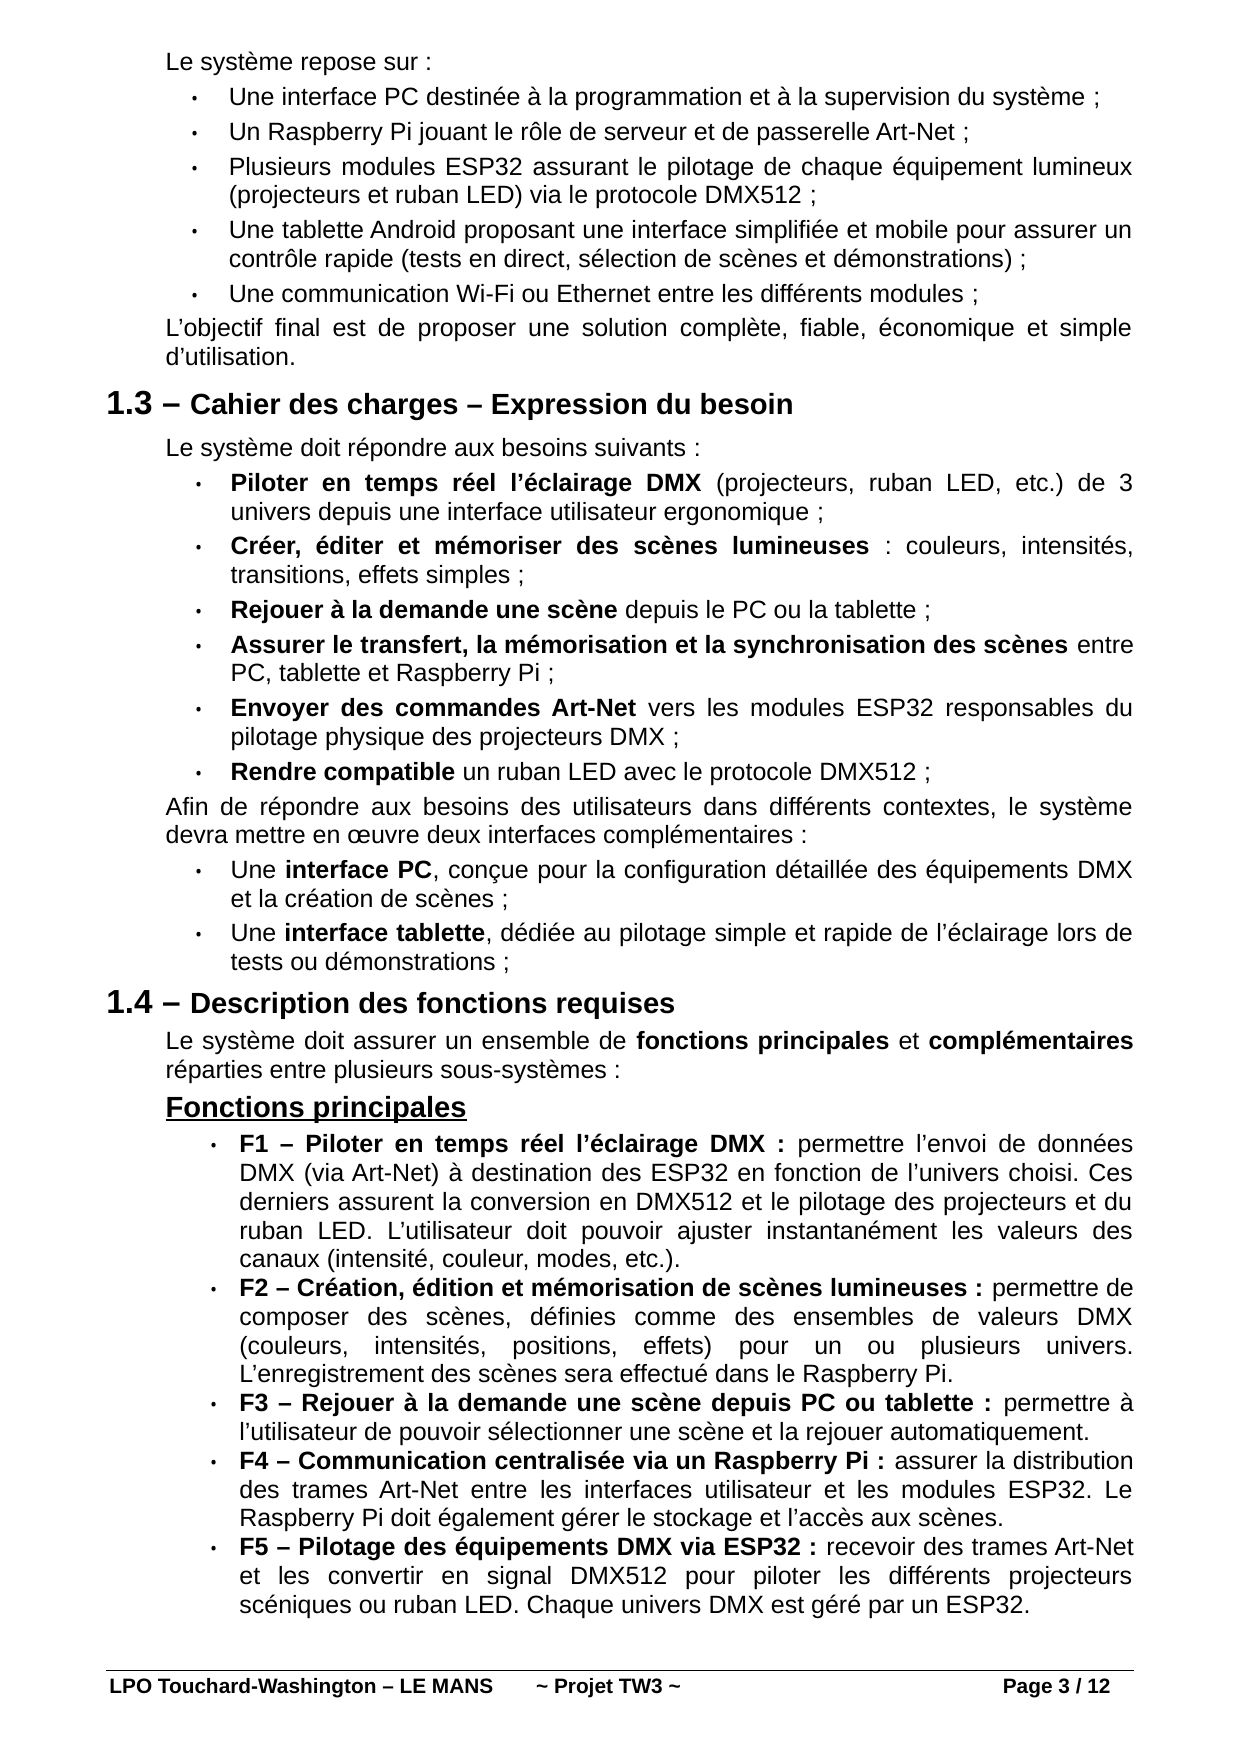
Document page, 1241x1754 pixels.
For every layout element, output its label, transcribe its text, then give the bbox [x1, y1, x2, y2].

text Le système doit répondre aux besoins suivants : [165, 433, 1134, 462]
list F5 – Pilotage des équipements DMX via ESP32 : recevoir des trames Art-Net et les convertir en signal DMX512 pour piloter les différents projecteurs scéniques ou ruban LED. Chaque univers DMX est géré par un ESP32. [210, 1532, 1134, 1618]
list Un Raspberry Pi jouant le rôle de serveur et de passerelle Art-Net ; [191, 117, 1134, 146]
text Afin de répondre aux besoins des utilisateurs dans différents contextes, le système devra mettre en œuvre deux interfaces complémentaires : [165, 791, 1134, 849]
text L’objectif final est de proposer une solution complète, fiable, économique et simple d’utilisation. [165, 313, 1134, 371]
list Rendre compatible un ruban LED avec le protocole DMX512 ; [195, 757, 1134, 786]
list Une interface PC, conçue pour la configuration détaillée des équipements DMX et la création de scènes ; [195, 855, 1134, 912]
list Une interface PC destinée à la programmation et à la supervision du système ; [191, 82, 1134, 111]
list Plusieurs modules ESP32 assurant le pilotage de chaque équipement lumineux (projecteurs et ruban LED) via le protocole DMX512 ; [191, 152, 1134, 209]
list F3 – Rejouer à la demande une scène depuis PC ou tablette : permettre à l’utilisateur de pouvoir sélectionner une scène et la rejouer automatiquement. [210, 1388, 1134, 1446]
list Une interface tablette, dédiée au pilotage simple et rapide de l’éclairage lors de tests ou démonstrations ; [195, 918, 1134, 976]
list Une tablette Android proposant une interface simplifiée et mobile pour assurer un contrôle rapide (tests en direct, sélection de scènes et démonstrations) ; [191, 215, 1134, 273]
list Rejouer à la demande une scène depuis le PC ou la tablette ; [195, 595, 1134, 624]
subtitle Fonctions principales [165, 1090, 1134, 1123]
list F1 – Piloter en temps réel l’éclairage DMX : permettre l’envoi de données DMX (via Art-Net) à destination des ESP32 en fonction de l’univers choisi. Ces derniers assurent la conversion en DMX512 et le pilotage des projecteurs et du ruban LED. L’utilisateur doit pouvoir ajuster instantanément les valeurs des canaux (intensité, couleur, modes, etc.). [210, 1129, 1134, 1273]
list Une communication Wi-Fi ou Ethernet entre les différents modules ; [191, 279, 1134, 307]
list F2 – Création, édition et mémorisation de scènes lumineuses : permettre de composer des scènes, définies comme des ensembles de valeurs DMX (couleurs, intensités, positions, effets) pour un ou plusieurs univers. L’enregistrement des scènes sera effectué dans le Raspberry Pi. [210, 1273, 1134, 1388]
list Assurer le transfert, la mémorisation et la synchronisation des scènes entre PC, tablette et Raspberry Pi ; [195, 629, 1134, 687]
subtitle Cahier des charges – Expression du besoin [106, 383, 1134, 421]
list Envoyer des commandes Art-Net vers les modules ESP32 responsables du pilotage physique des projecteurs DMX ; [195, 693, 1134, 751]
list F4 – Communication centralisée via un Raspberry Pi : assurer la distribution des trames Art-Net entre les interfaces utilisateur et les modules ESP32. Le Raspberry Pi doit également gérer le stockage et l’accès aux scènes. [210, 1446, 1134, 1532]
text Le système repose sur : [165, 47, 1134, 76]
subtitle Description des fonctions requises [106, 982, 1134, 1020]
text Le système doit assurer un ensemble de fonctions principales et complémentaires réparties entre plusieurs sous-systèmes : [165, 1026, 1134, 1084]
list Créer, éditer et mémoriser des scènes lumineuses : couleurs, intensités, transitions, effets simples ; [195, 531, 1134, 589]
list Piloter en temps réel l’éclairage DMX (projecteurs, ruban LED, etc.) de 3 univers depuis une interface utilisateur ergonomique ; [195, 468, 1134, 525]
